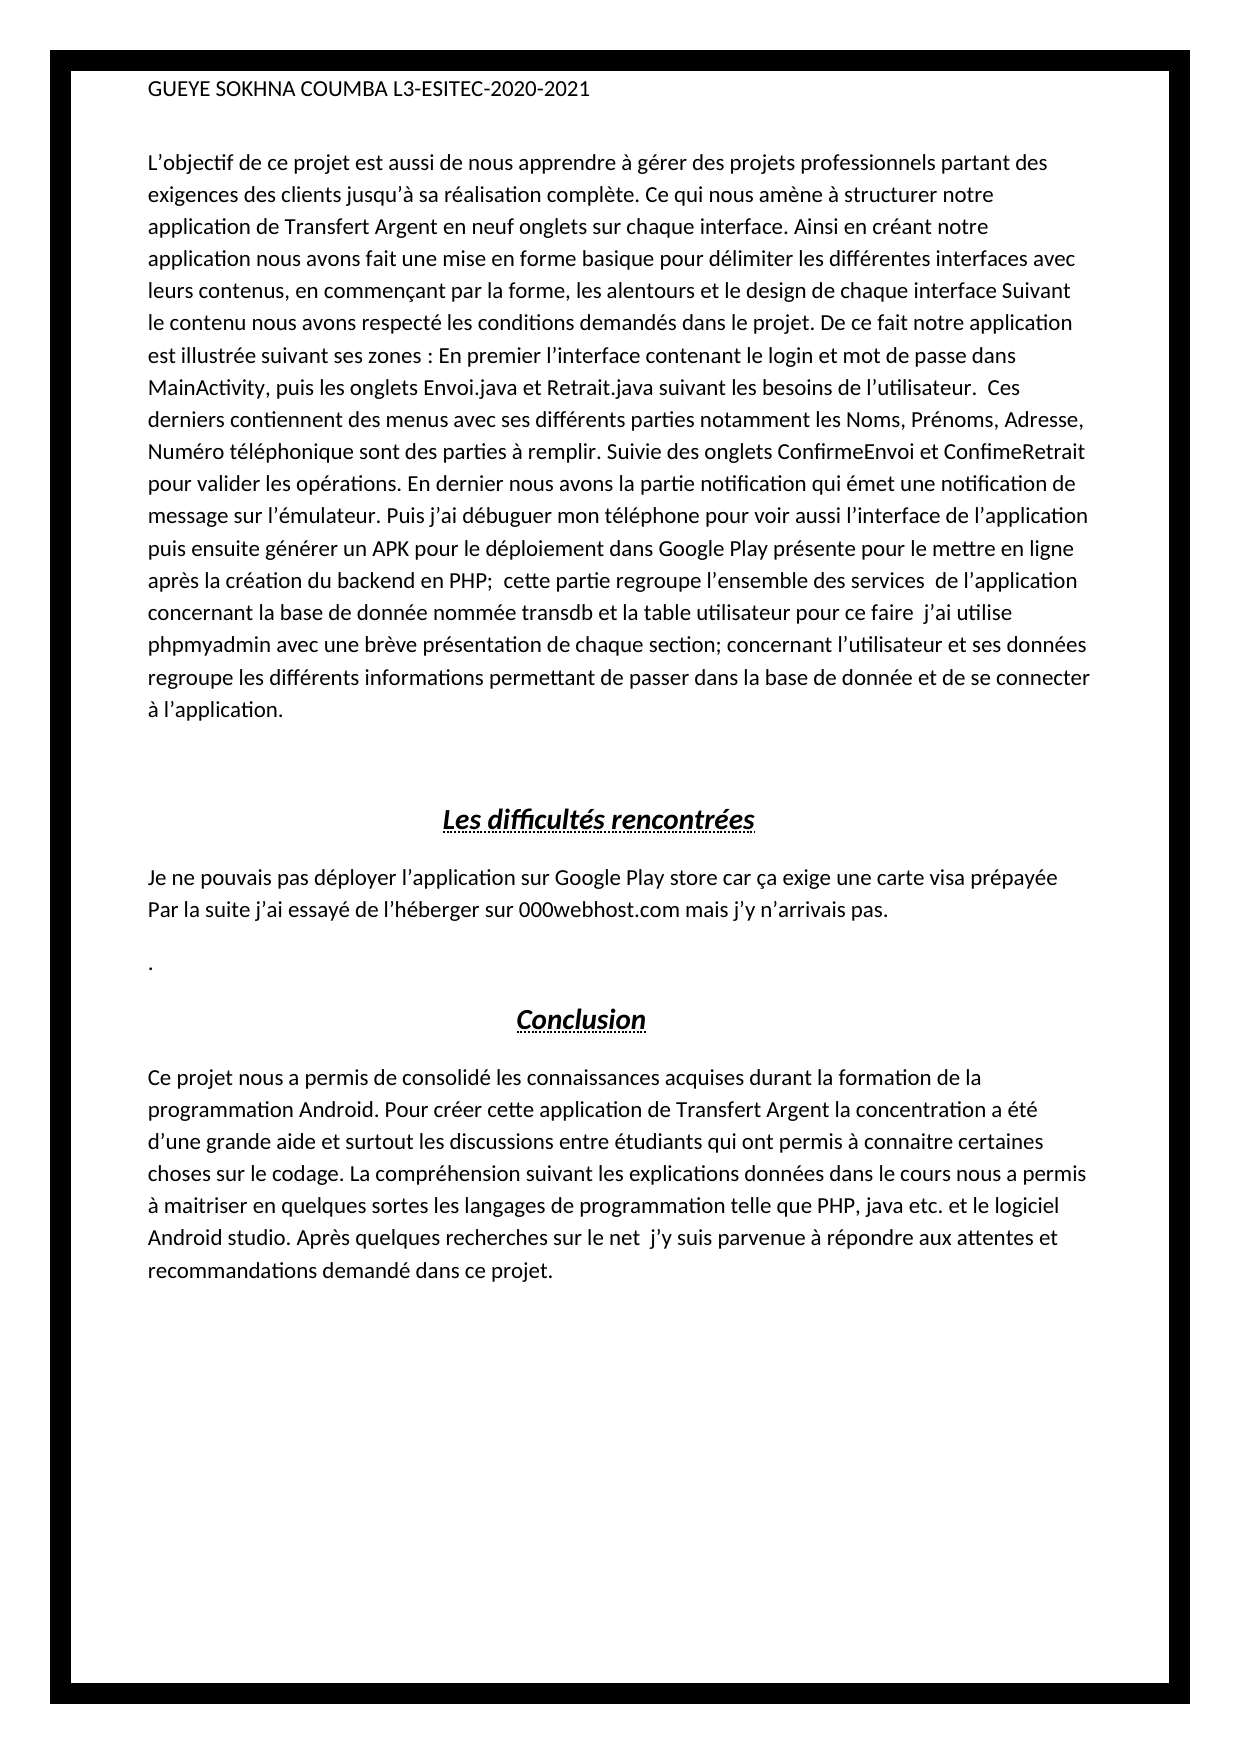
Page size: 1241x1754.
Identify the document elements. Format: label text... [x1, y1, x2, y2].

text Je ne pouvais pas déployer l’application sur Google Play store car ça exige une carte visa prépayée Par la suite j’ai essayé de l’héberger sur 000webhost.com mais j’y n’arrivais pas. [148, 863, 1093, 923]
text Ce projet nous a permis de consolidé les connaissances acquises durant la formation de la programmation Android. Pour créer cette application de Transfert Argent la concentration a été d’une grande aide et surtout les discussions entre étudiants qui ont permis à connaitre certaines choses sur le codage. La compréhension suivant les explications données dans le cours nous a permis à maitriser en quelques sortes les langages de programmation telle que PHP, java etc. et le logiciel Android studio. Après quelques recherches sur le net j’y suis parvenue à répondre aux attentes et recommandations demandé dans ce projet. [148, 1063, 1093, 1284]
text Les difficultés rencontrées [369, 801, 1093, 836]
text . [148, 948, 1093, 976]
text Conclusion [516, 1001, 1093, 1036]
text L’objectif de ce projet est aussi de nous apprendre à gérer des projets professionnels partant des exigences des clients jusqu’à sa réalisation complète. Ce qui nous amène à structurer notre application de Transfert Argent en neuf onglets sur chaque interface. Ainsi en créant notre application nous avons fait une mise en forme basique pour délimiter les différentes interfaces avec leurs contenus, en commençant par la forme, les alentours et le design de chaque interface Suivant le contenu nous avons respecté les conditions demandés dans le projet. De ce fait notre application est illustrée suivant ses zones : En premier l’interface contenant le login et mot de passe dans MainActivity, puis les onglets Envoi.java et Retrait.java suivant les besoins de l’utilisateur. Ces derniers contiennent des menus avec ses différents parties notamment les Noms, Prénoms, Adresse, Numéro téléphonique sont des parties à remplir. Suivie des onglets ConfirmeEnvoi et ConfimeRetrait pour valider les opérations. En dernier nous avons la partie notification qui émet une notification de message sur l’émulateur. Puis j’ai débuguer mon téléphone pour voir aussi l’interface de l’application puis ensuite générer un APK pour le déploiement dans Google Play présente pour le mettre en ligne après la création du backend en PHP; cette partie regroupe l’ensemble des services de l’application concernant la base de donnée nommée transdb et la table utilisateur pour ce faire j’ai utilise phpmyadmin avec une brève présentation de chaque section; concernant l’utilisateur et ses données regroupe les différents informations permettant de passer dans la base de donnée et de se connecter à l’application. [148, 148, 1093, 723]
